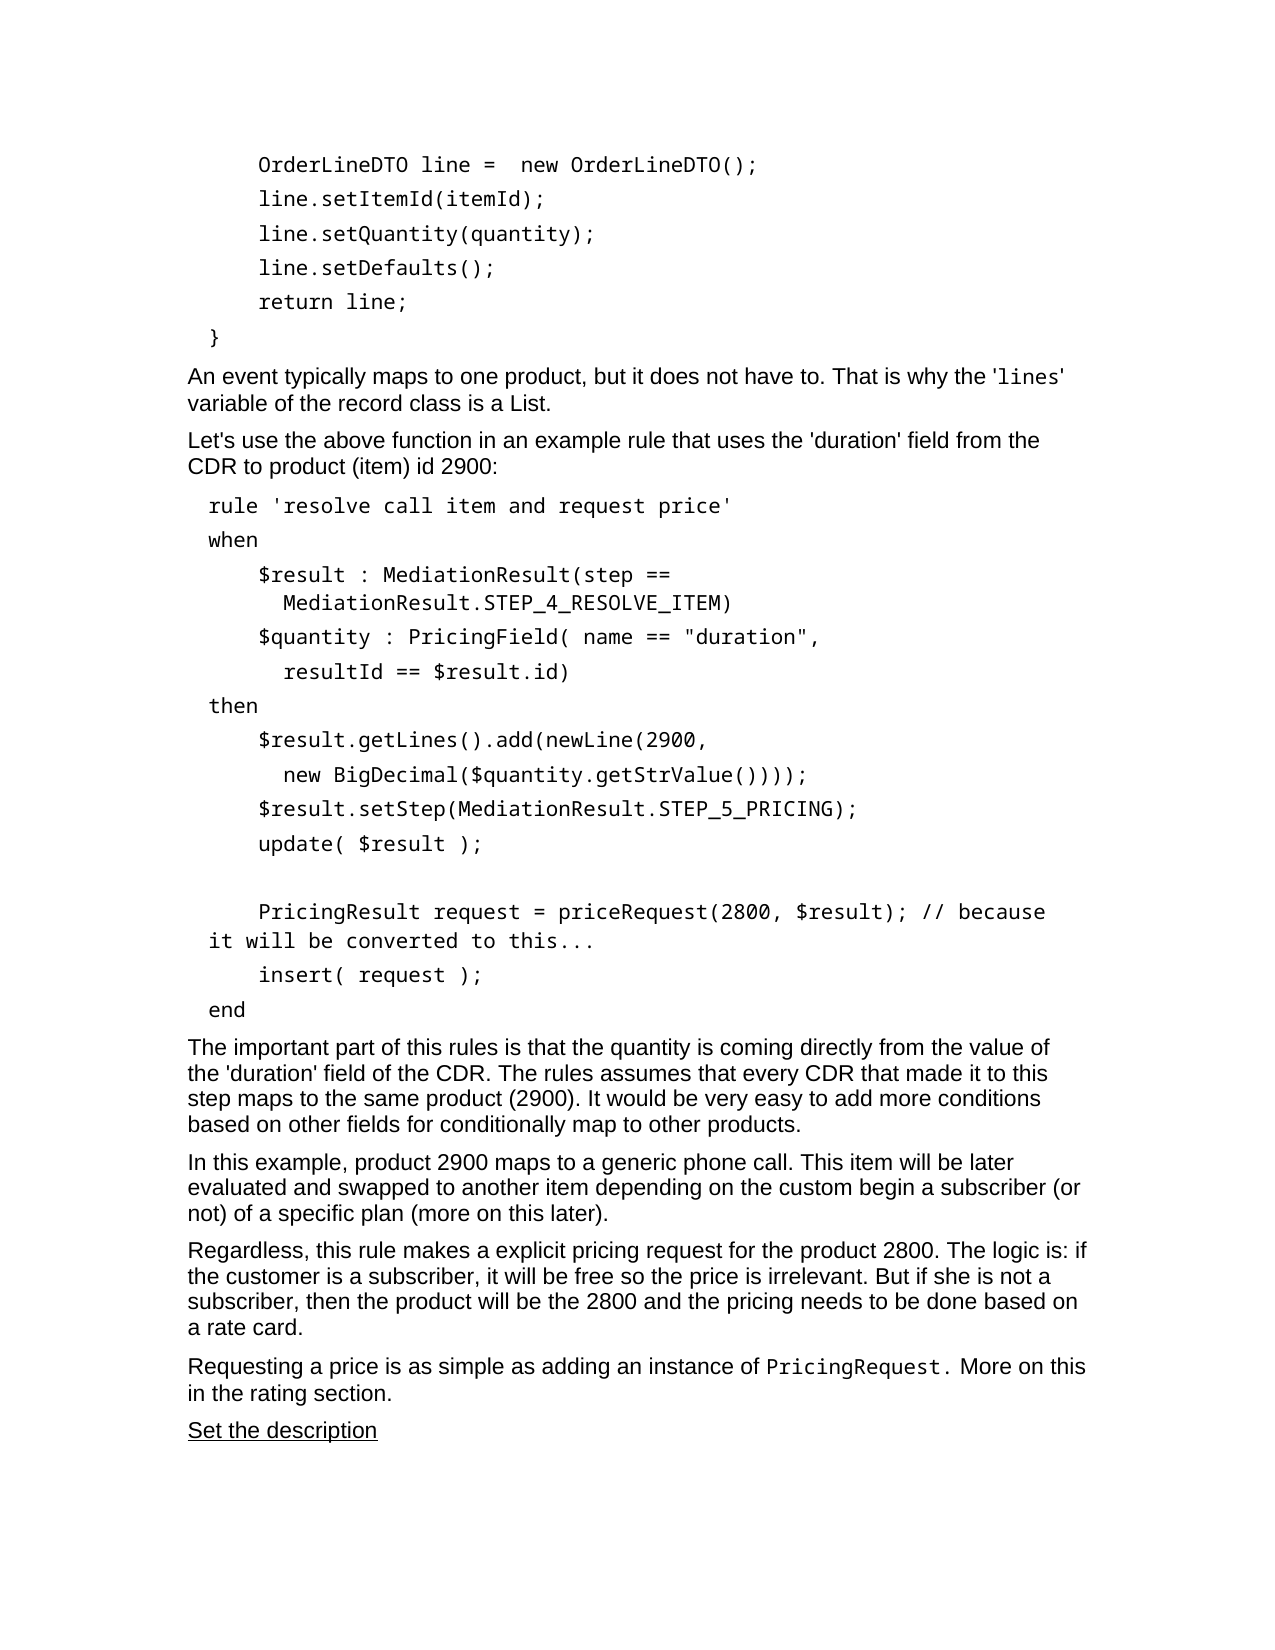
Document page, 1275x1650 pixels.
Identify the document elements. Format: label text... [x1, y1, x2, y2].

text $quantity : PricingField( name == "duration", [208, 622, 1067, 651]
text $result.getLines().add(newLine(2900, [208, 726, 1067, 754]
text Let's use the above function in an example rule that uses the 'duration' field from the CDR to product (item) id 2900: [187, 428, 1087, 479]
text OrderLineDTO line = new OrderLineDTO(); [208, 150, 1067, 178]
text return line; [208, 287, 1067, 316]
text Set the description [187, 1418, 1087, 1443]
text $result : MediationResult(step == MediationResult.STEP_4_RESOLVE_ITEM) [208, 560, 1067, 617]
text In this example, product 2900 maps to a generic phone call. This item will be later evaluated and swapped to another item depending on the custom begin a subscriber (or not) of a specific plan (more on this later). [187, 1149, 1087, 1226]
text The important part of this rules is that the quantity is coming directly from the value of the 'duration' field of the CDR. The rules assumes that every CDR that made it to this step maps to the same product (2900). It would be very easy to add more conditions based on other fields for conditionally map to other products. [187, 1035, 1087, 1137]
text end [208, 995, 1067, 1023]
text line.setItemId(itemId); [208, 184, 1067, 213]
text PricingResult request = priceRequest(2800, $result); // because it will be converted to this... [208, 897, 1067, 954]
text rule 'resolve call item and request price' [208, 491, 1067, 519]
text line.setQuantity(quantity); [208, 219, 1067, 247]
text An event typically maps to one product, but it does not have to. That is why the 'lines' variable of the record class is a List. [187, 362, 1087, 416]
text update( $result ); [208, 829, 1067, 857]
text new BigDecimal($quantity.getStrValue()))); [208, 760, 1067, 788]
text then [208, 691, 1067, 720]
text line.setDefaults(); [208, 253, 1067, 282]
text Regardless, this rule makes a explicit pricing request for the product 2800. The logic is: if the customer is a subscriber, it will be free so the price is irrelevant. But if she is not a subscriber, then the product will be the 2800 and the pricing needs to be done based on a rate card. [187, 1238, 1087, 1340]
text insert( request ); [208, 960, 1067, 989]
text } [208, 322, 1067, 350]
text resultId == $result.id) [208, 657, 1067, 685]
text Requesting a price is as simple as adding an instance of PricingRequest. More on this in the rating section. [187, 1352, 1087, 1406]
text when [208, 525, 1067, 554]
text $result.setStep(MediationResult.STEP_5_PRICING); [208, 794, 1067, 823]
